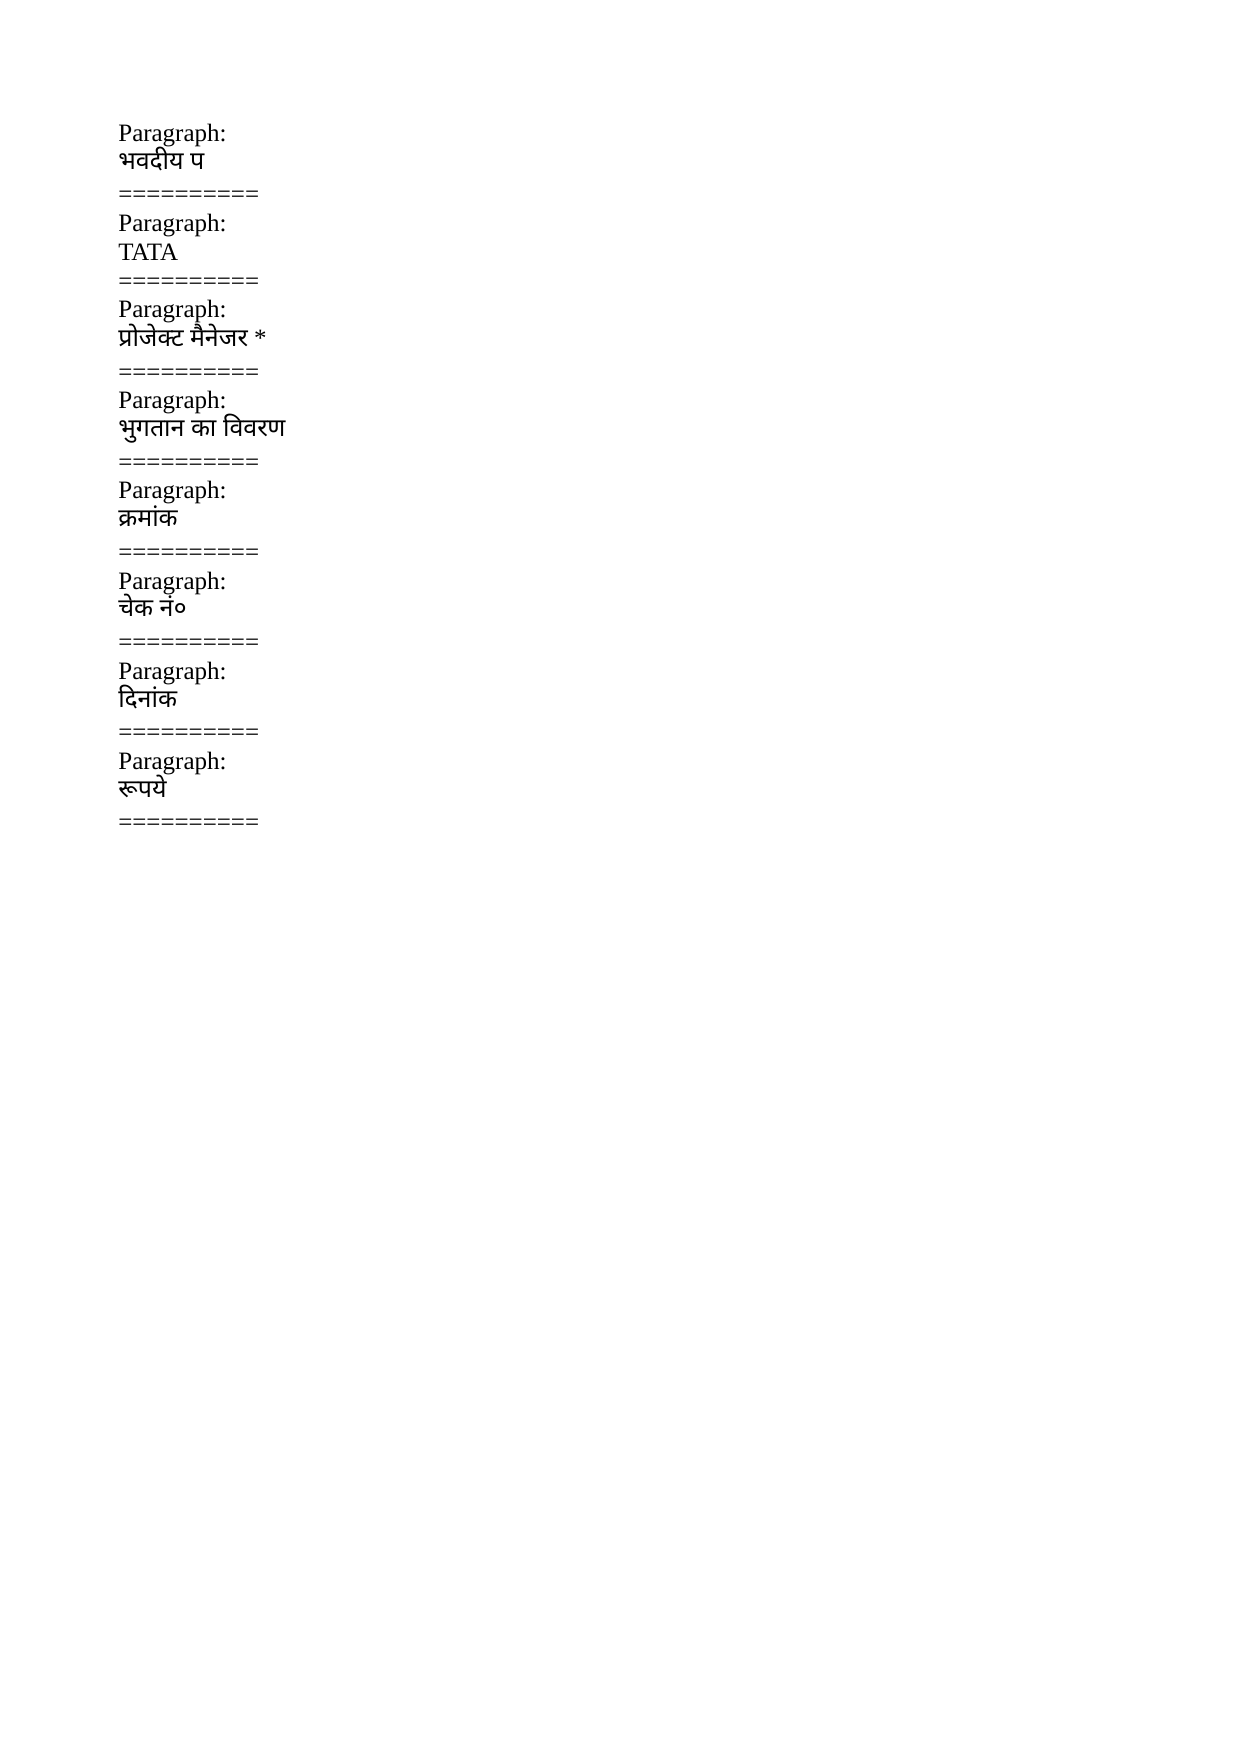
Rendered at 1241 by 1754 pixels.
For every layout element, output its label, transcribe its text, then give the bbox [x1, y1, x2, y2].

text ========== [118, 447, 1122, 476]
text Paragraph: [118, 476, 1122, 504]
text भुगतान का विवरण [118, 414, 1122, 447]
text ========== [118, 627, 1122, 656]
text Paragraph: [118, 386, 1122, 414]
text Paragraph: [118, 294, 1122, 323]
text क्रमांक [118, 504, 1122, 537]
text TATA [118, 237, 1122, 266]
text Paragraph: [118, 566, 1122, 594]
text प्रोजेक्ट मैनेजर * [118, 323, 1122, 357]
text ========== [118, 537, 1122, 566]
text ========== [118, 717, 1122, 746]
text रूपये [118, 775, 1122, 807]
text Paragraph: [118, 746, 1122, 775]
text भवदीय प [118, 147, 1122, 179]
text Paragraph: [118, 118, 1122, 147]
text ========== [118, 357, 1122, 386]
text Paragraph: [118, 656, 1122, 684]
text ========== [118, 266, 1122, 294]
text ========== [118, 179, 1122, 208]
text दिनांक [118, 684, 1122, 717]
text चेक नं० [118, 594, 1122, 627]
text ========== [118, 807, 1122, 836]
text Paragraph: [118, 208, 1122, 237]
